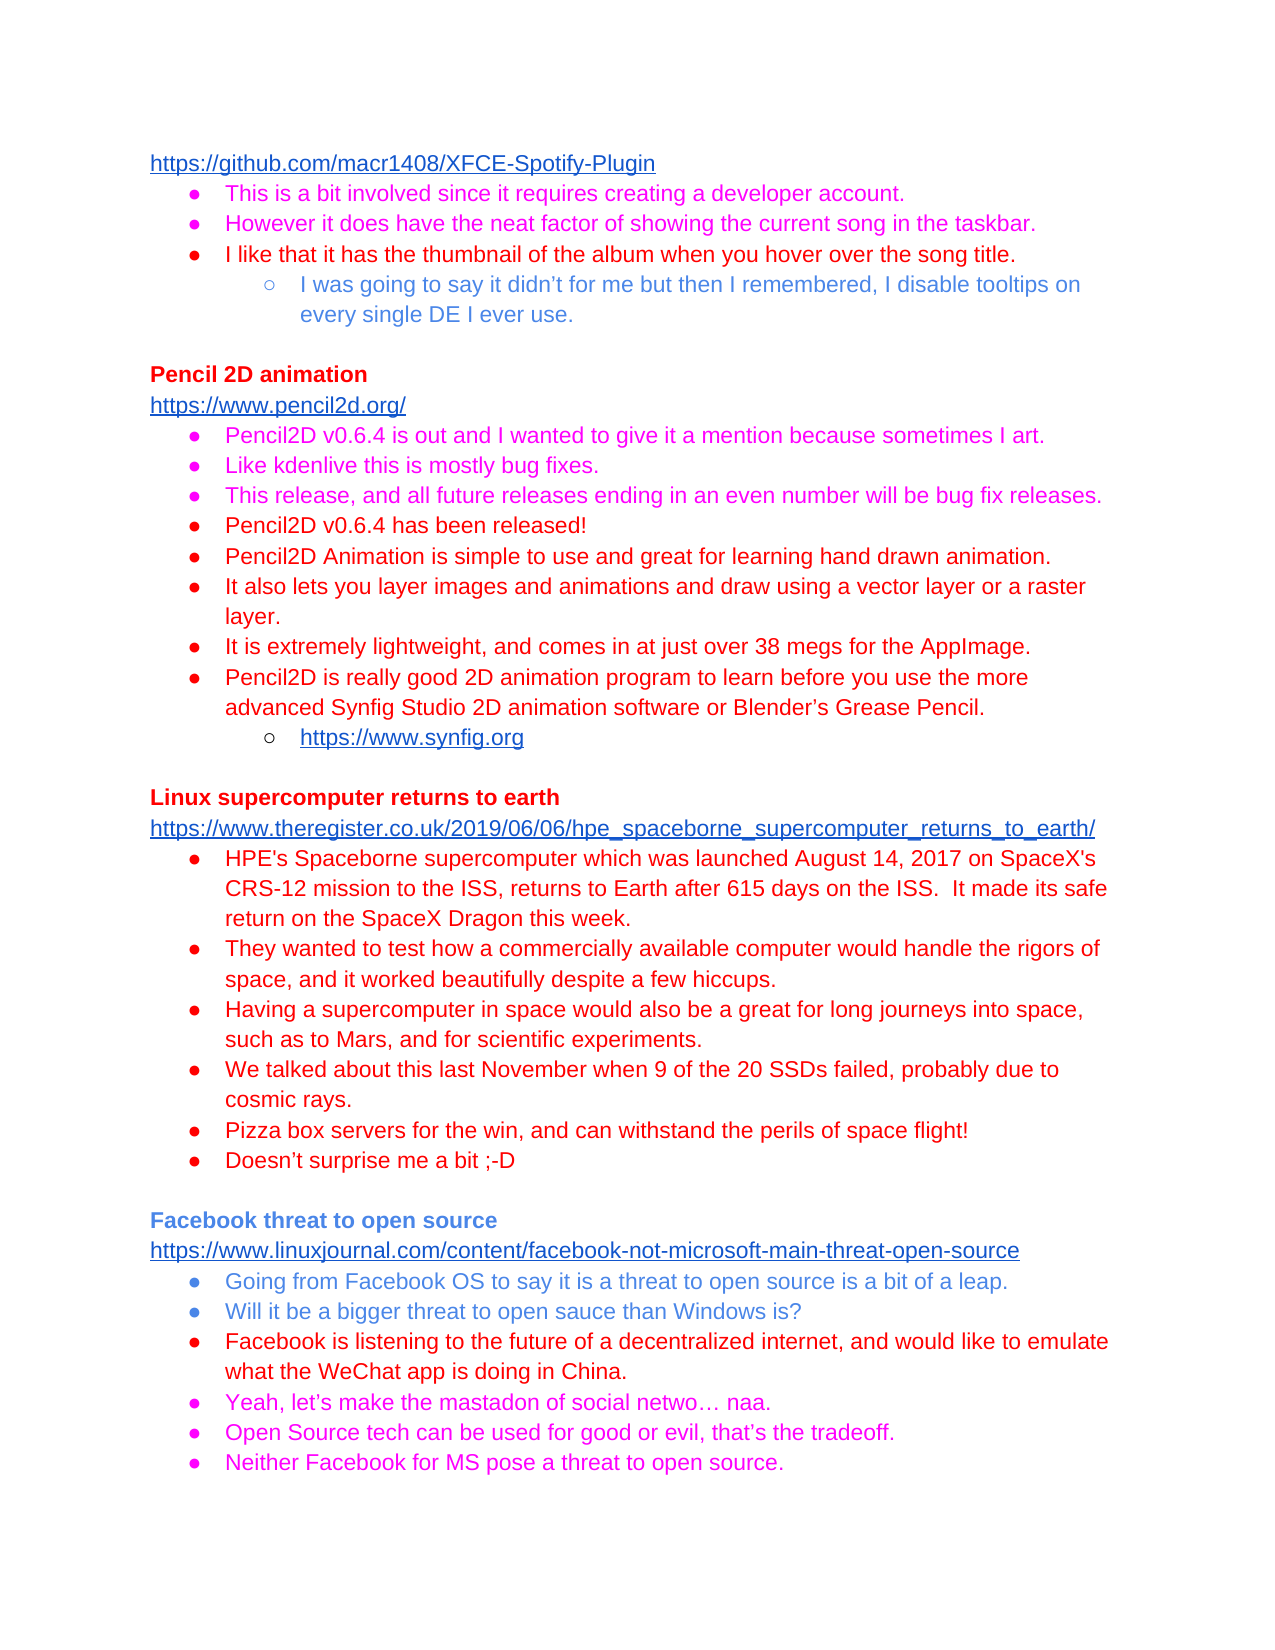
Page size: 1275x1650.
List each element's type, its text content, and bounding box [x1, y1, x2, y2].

text https://www.theregister.co.uk/2019/06/06/hpe_spaceborne_supercomputer_returns_to_earth/ [150, 814, 1125, 841]
list However it does have the neat factor of showing the current song in the taskbar. [187, 210, 1125, 237]
list Yeah, let’s make the mastadon of social netwo… naa. [187, 1388, 1125, 1415]
list Pencil2D v0.6.4 is out and I wanted to give it a mention because sometimes I art. [187, 422, 1125, 448]
text Pencil 2D animation [150, 361, 1125, 388]
list We talked about this last November when 9 of the 20 SSDs failed, probably due to cosmic rays. [187, 1056, 1125, 1113]
text https://www.linuxjournal.com/content/facebook-not-microsoft-main-threat-open-source [150, 1237, 1125, 1264]
list It is extremely lightweight, and comes in at just over 38 megs for the AppImage. [187, 633, 1125, 660]
list Going from Facebook OS to say it is a threat to open source is a bit of a leap. [187, 1268, 1125, 1294]
list Open Source tech can be used for good or evil, that’s the tradeoff. [187, 1419, 1125, 1445]
list https://www.synfig.org [262, 724, 1125, 750]
list This release, and all future releases ending in an even number will be bug fix releases. [187, 482, 1125, 509]
list Pizza box servers for the win, and can withstand the perils of space flight! [187, 1117, 1125, 1143]
list Facebook is listening to the future of a decentralized internet, and would like to emulate what the WeChat app is doing in China. [187, 1328, 1125, 1385]
list HPE's Spaceborne supercomputer which was launched August 14, 2017 on SpaceX's CRS-12 mission to the ISS, returns to Earth after 615 days on the ISS. It made its safe return on the SpaceX Dragon this week. [187, 845, 1125, 932]
list It also lets you layer images and animations and draw using a vector layer or a raster layer. [187, 573, 1125, 629]
list Pencil2D v0.6.4 has been released! [187, 512, 1125, 539]
list I was going to say it didn’t for me but then I remembered, I disable tooltips on every single DE I ever use. [262, 271, 1125, 327]
list This is a bit involved since it requires creating a developer account. [187, 180, 1125, 207]
list Having a supercomputer in space would also be a great for long journeys into space, such as to Mars, and for scientific experiments. [187, 996, 1125, 1052]
text https://github.com/macr1408/XFCE-Spotify-Plugin [150, 150, 1125, 176]
text Linux supercomputer returns to earth [150, 784, 1125, 811]
list Like kdenlive this is mostly bug fixes. [187, 452, 1125, 478]
list Doesn’t surprise me a bit ;-D [187, 1147, 1125, 1173]
list Pencil2D Animation is simple to use and great for learning hand drawn animation. [187, 543, 1125, 569]
text https://www.pencil2d.org/ [150, 392, 1125, 418]
list They wanted to test how a commercially available computer would handle the rigors of space, and it worked beautifully despite a few hiccups. [187, 935, 1125, 992]
list I like that it has the thumbnail of the album when you hover over the song title. [187, 241, 1125, 267]
text Facebook threat to open source [150, 1207, 1125, 1234]
list Pencil2D is really good 2D animation program to learn before you use the more advanced Synfig Studio 2D animation software or Blender’s Grease Pencil. [187, 663, 1125, 720]
list Neither Facebook for MS pose a threat to open source. [187, 1449, 1125, 1475]
list Will it be a bigger threat to open sauce than Windows is? [187, 1298, 1125, 1324]
